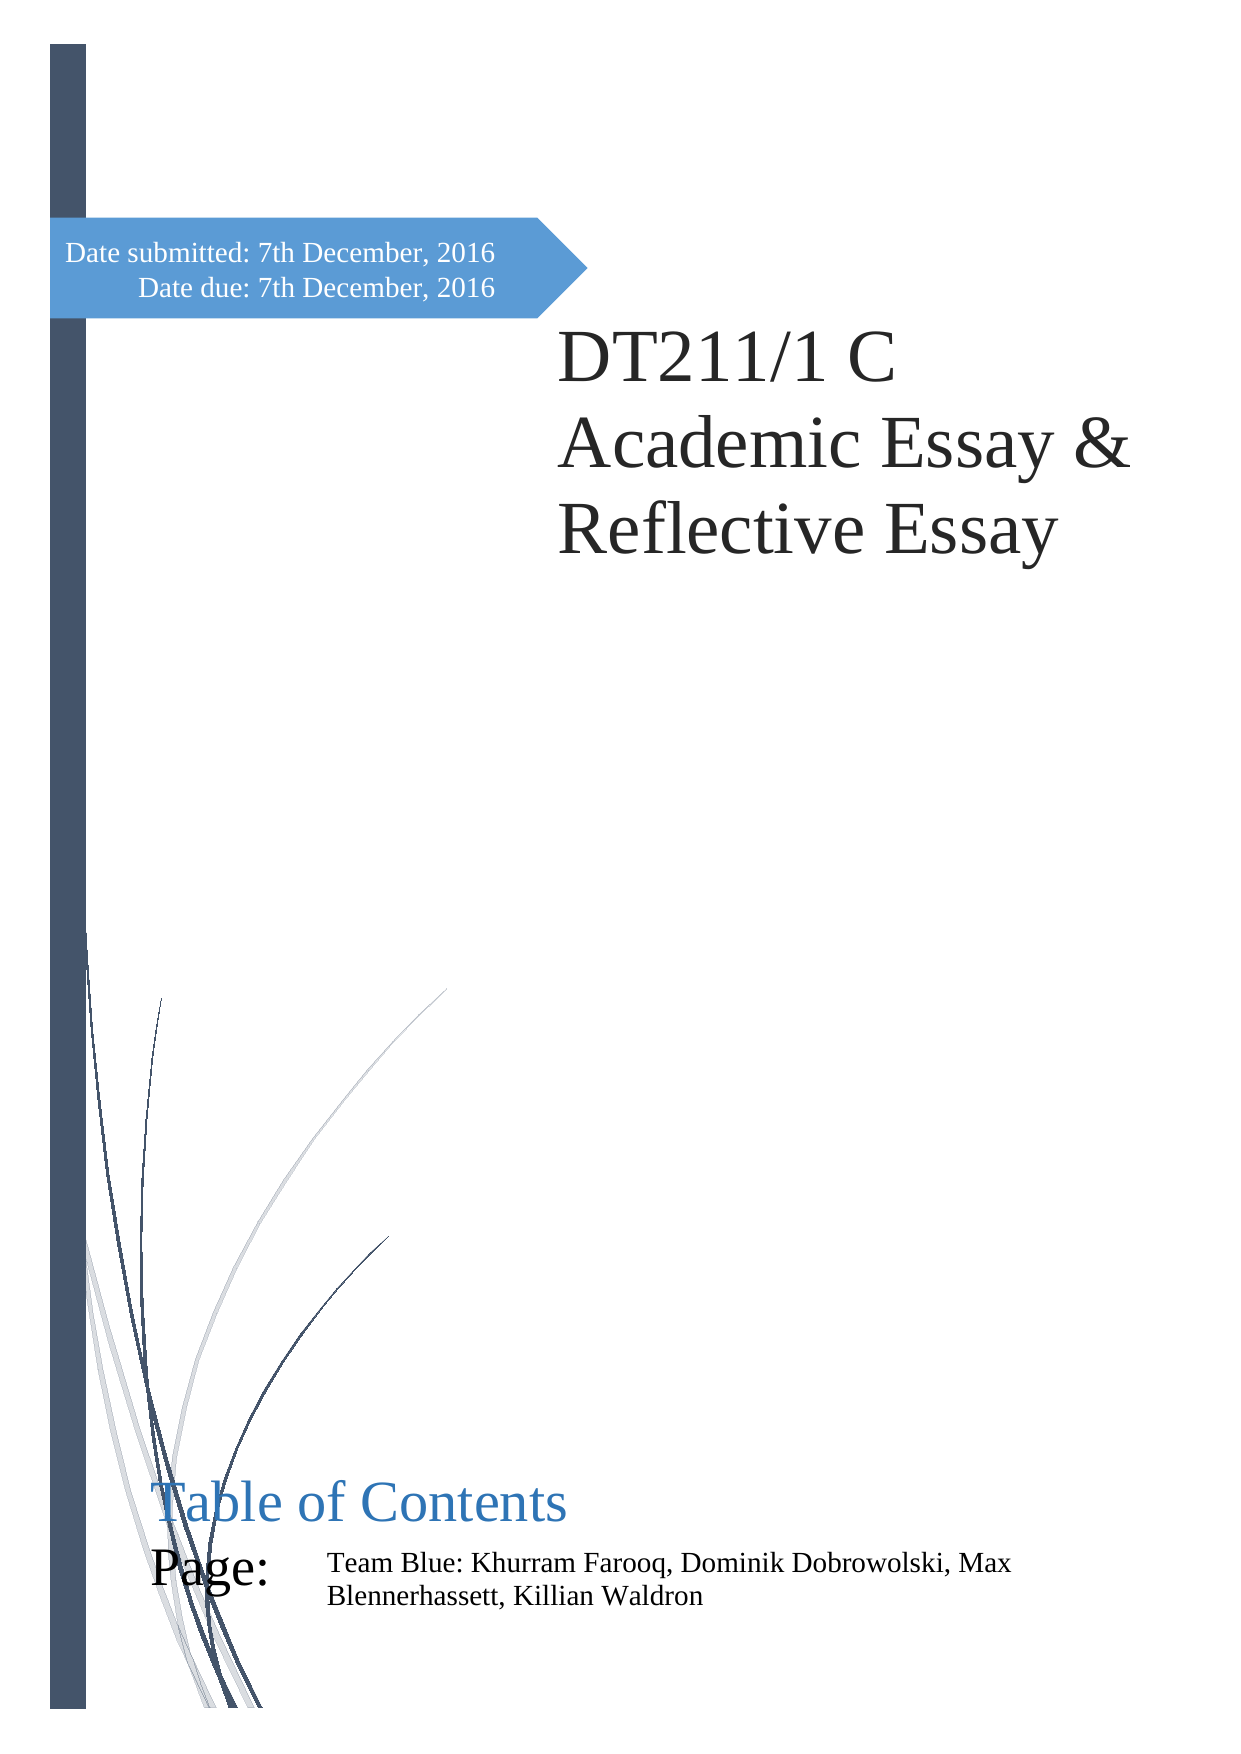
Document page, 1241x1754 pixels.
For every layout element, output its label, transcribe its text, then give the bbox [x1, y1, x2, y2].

text DT211/1 C [558, 311, 1150, 397]
text Page: [150, 1535, 168, 1564]
text Page: [150, 1571, 160, 1597]
subtitle Table of Contents [173, 1497, 186, 1534]
text Page: [161, 1571, 173, 1597]
text Page: [179, 1535, 195, 1560]
subtitle Table of Contents [214, 1467, 1090, 1534]
text Page: [212, 1562, 222, 1575]
text Page: [175, 1566, 187, 1597]
text Academic Essay & Reflective Essay [558, 397, 1150, 570]
text Page: [199, 1575, 205, 1597]
text Team Blue: Khurram Farooq, Dominik Dobrowolski, Max Blennerhassett, Killian Waldron [327, 1545, 1078, 1612]
text Page: [211, 1535, 1090, 1597]
text Page: [192, 1535, 210, 1574]
subtitle Table of Contents [150, 1477, 167, 1534]
subtitle Table of Contents [175, 1467, 228, 1534]
text Page: [210, 1585, 226, 1595]
text Page: [161, 1552, 169, 1569]
